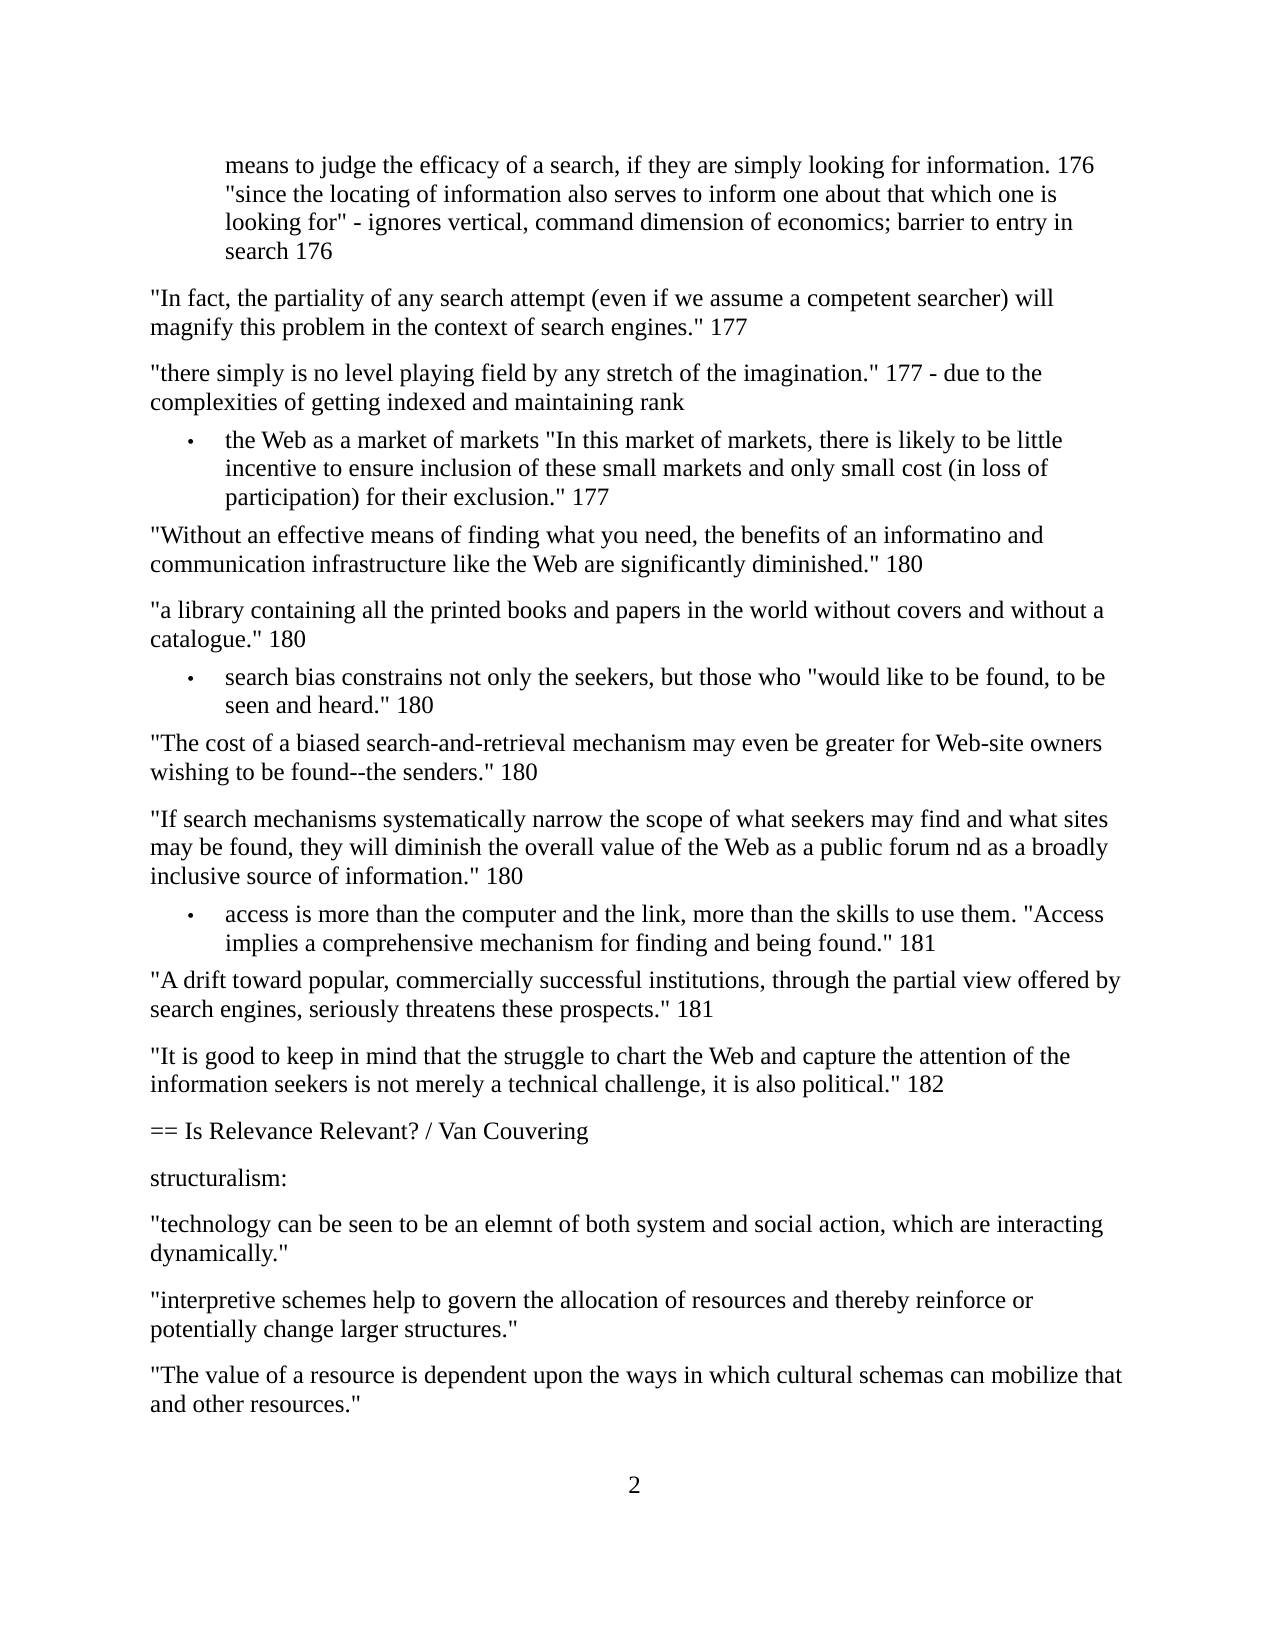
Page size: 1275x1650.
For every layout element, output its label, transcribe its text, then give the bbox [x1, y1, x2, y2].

list access is more than the computer and the link, more than the skills to use them. "Access implies a comprehensive mechanism for finding and being found." 181 [187, 899, 1125, 956]
list the Web as a market of markets "In this market of markets, there is likely to be little incentive to ensure inclusion of these small markets and only small cost (in loss of participation) for their exclusion." 177 [187, 425, 1125, 511]
text == Is Relevance Relevant? / Van Couvering [150, 1116, 1125, 1145]
list means to judge the efficacy of a search, if they are simply looking for information. 176 "since the locating of information also serves to inform one about that which one is looking for" - ignores vertical, command dimension of economics; barrier to entry in search 176 [187, 150, 1125, 265]
text "The cost of a biased search-and-retrieval mechanism may even be greater for Web-site owners wishing to be found--the senders." 180 [150, 728, 1125, 786]
list search bias constrains not only the seekers, but those who "would like to be found, to be seen and heard." 180 [187, 662, 1125, 719]
text "The value of a resource is dependent upon the ways in which cultural schemas can mobilize that and other resources." [150, 1360, 1125, 1418]
text "Without an effective means of finding what you need, the benefits of an informatino and communication infrastructure like the Web are significantly diminished." 180 [150, 520, 1125, 577]
text "a library containing all the printed books and papers in the world without covers and without a catalogue." 180 [150, 595, 1125, 653]
text "there simply is no level playing field by any stretch of the imagination." 177 - due to the complexities of getting indexed and maintaining rank [150, 358, 1125, 416]
text "technology can be seen to be an elemnt of both system and social action, which are interacting dynamically." [150, 1209, 1125, 1267]
text "If search mechanisms systematically narrow the scope of what seekers may find and what sites may be found, they will diminish the overall value of the Web as a public forum nd as a broadly inclusive source of information." 180 [150, 804, 1125, 890]
text "In fact, the partiality of any search attempt (even if we assume a competent searcher) will magnify this problem in the context of search engines." 177 [150, 283, 1125, 340]
text structuralism: [150, 1163, 1125, 1192]
text "It is good to keep in mind that the struggle to chart the Web and capture the attention of the information seekers is not merely a technical challenge, it is also political." 182 [150, 1041, 1125, 1098]
text "interpretive schemes help to govern the allocation of resources and thereby reinforce or potentially change larger structures." [150, 1285, 1125, 1342]
text "A drift toward popular, commercially successful institutions, through the partial view offered by search engines, seriously threatens these prospects." 181 [150, 965, 1125, 1023]
